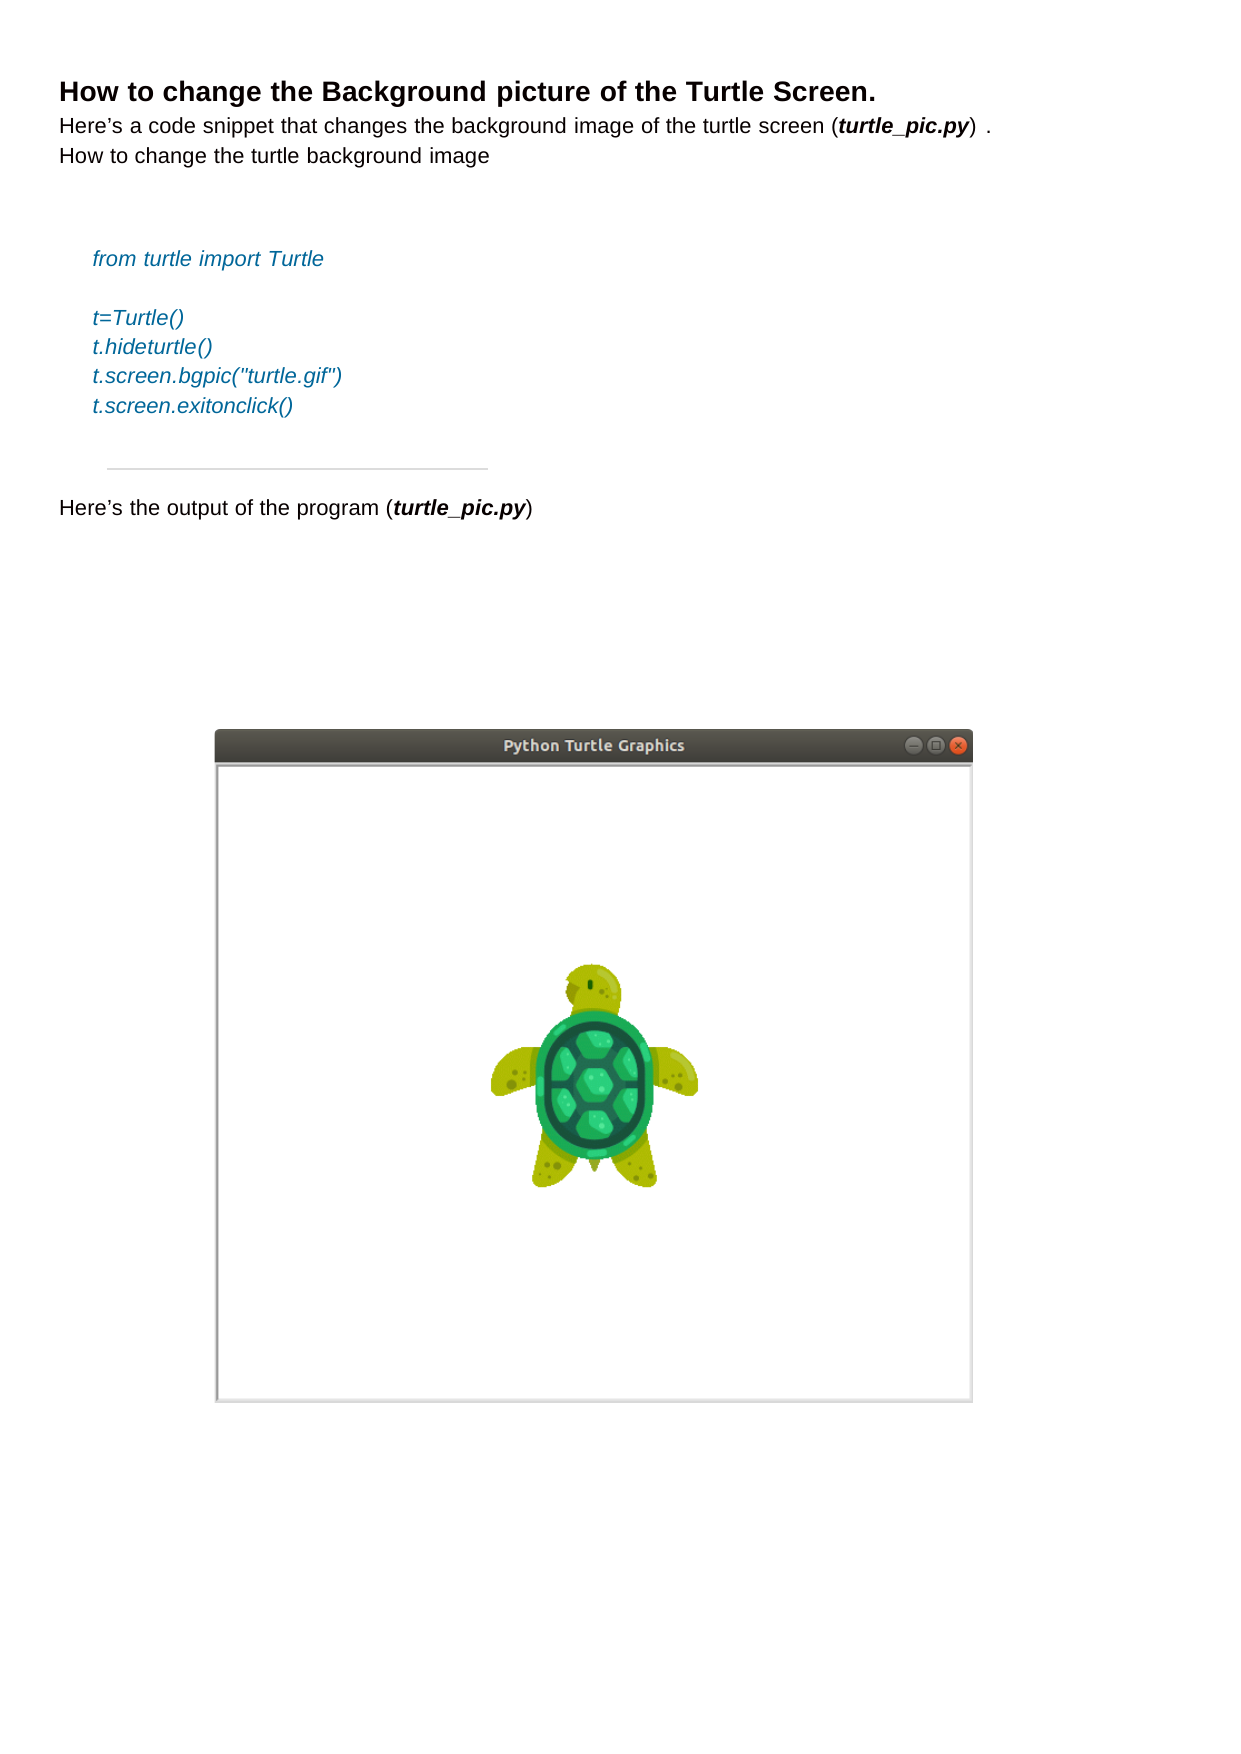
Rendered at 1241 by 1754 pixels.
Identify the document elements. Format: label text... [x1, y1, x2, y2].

text How to change the turtle background image [59, 143, 1108, 168]
text t.hideturtle() [92, 334, 1194, 359]
text Here’s a code snippet that changes the background image of the turtle screen (turtle_pic.py) . [59, 113, 1108, 138]
text t=Turtle() [92, 304, 1194, 330]
text t.screen.exitonclick() [92, 393, 1194, 418]
text t.screen.bgpic("turtle.gif") [92, 363, 1194, 388]
picture [214, 729, 973, 1403]
text How to change the Background picture of the Turtle Screen. [59, 75, 1194, 107]
text Here’s the output of the program (turtle_pic.py) [59, 494, 1194, 519]
text from turtle import Turtle [92, 246, 1194, 271]
